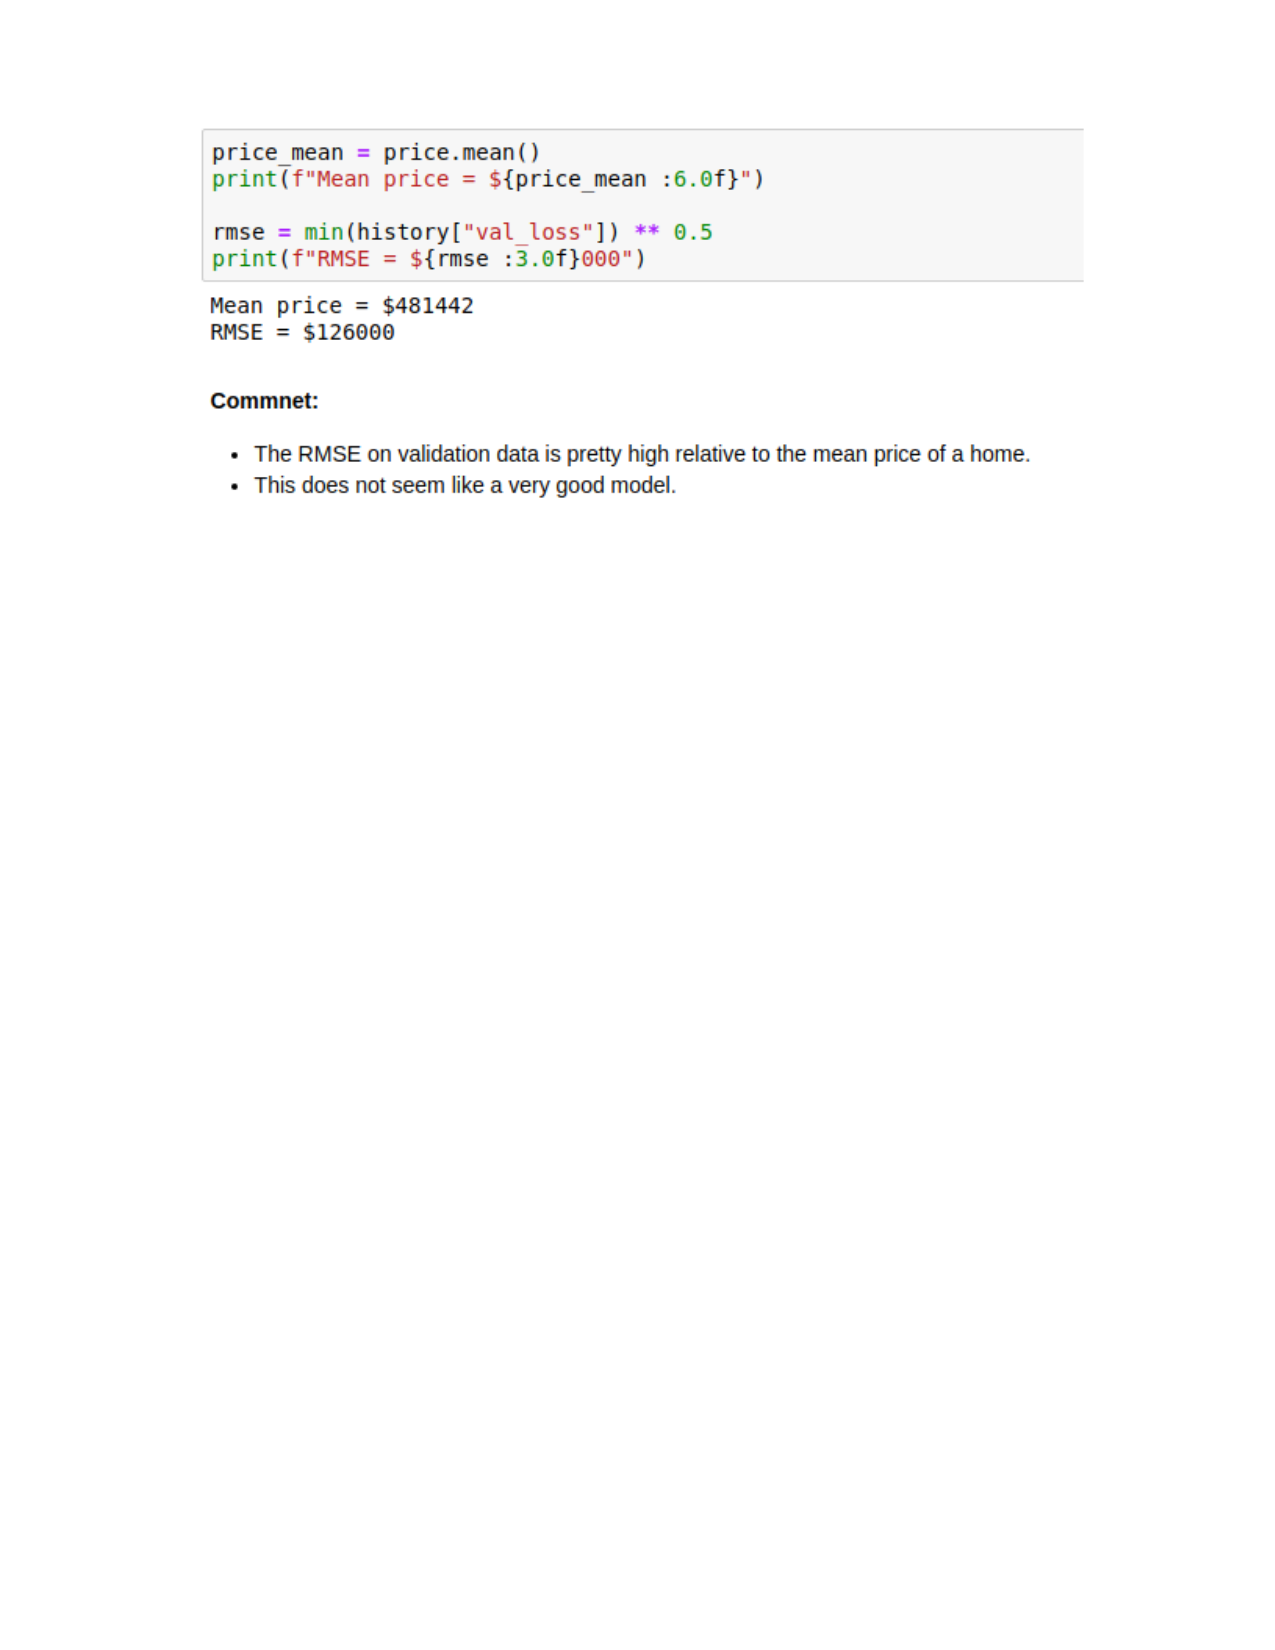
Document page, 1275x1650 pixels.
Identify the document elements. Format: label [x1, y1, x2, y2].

picture [191, 118, 1084, 526]
